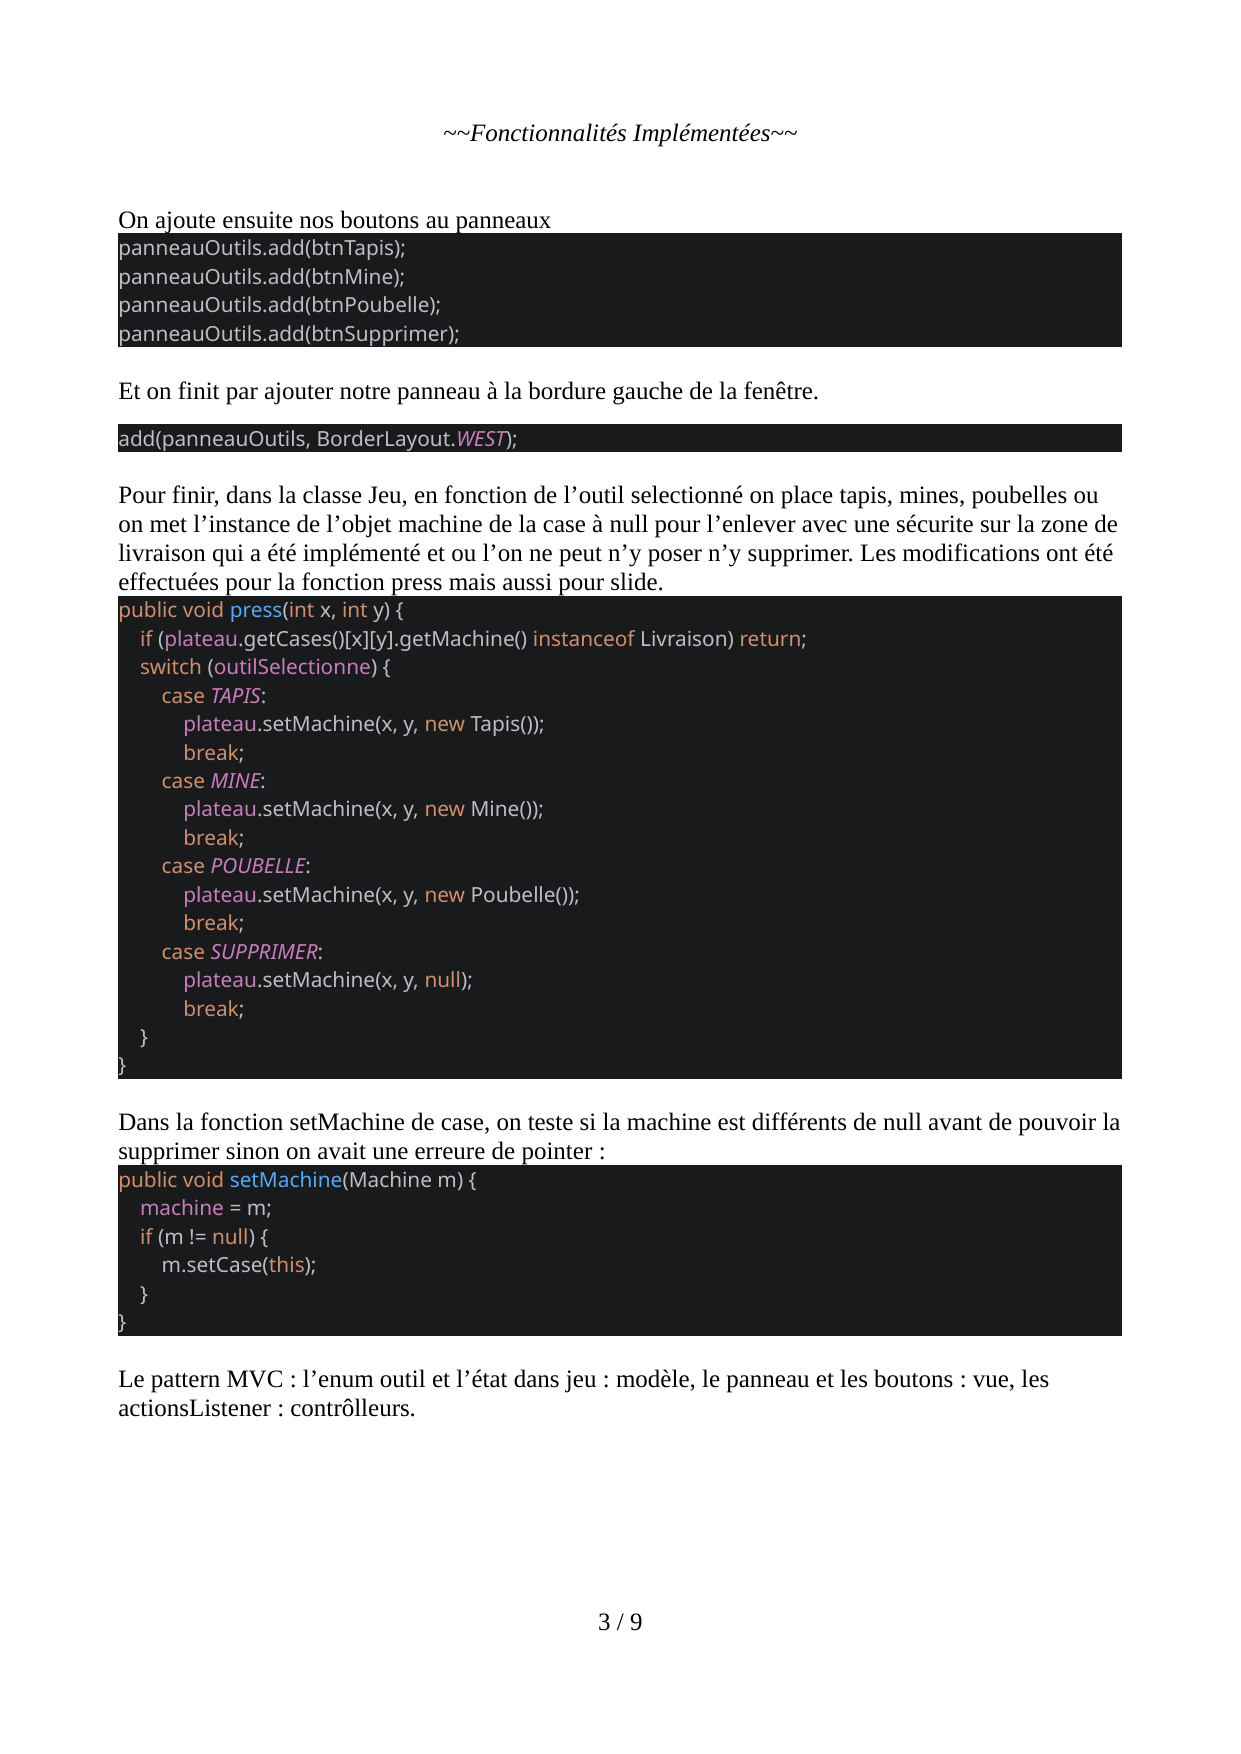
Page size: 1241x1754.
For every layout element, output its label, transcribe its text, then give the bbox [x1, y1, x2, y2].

text On ajoute ensuite nos boutons au panneaux [118, 205, 1122, 233]
text public void setMachine(Machine m) { machine = m; if (m != null) { m.setCase(this); } } [118, 1165, 1122, 1336]
text Pour finir, dans la classe Jeu, en fonction de l’outil selectionné on place tapis, mines, poubelles ou on met l’instance de l’objet machine de la case à null pour l’enlever avec une sécurite sur la zone de livraison qui a été implémenté et ou l’on ne peut n’y poser n’y supprimer. Les modifications ont été effectuées pour la fonction press mais aussi pour slide. [118, 481, 1122, 596]
text Dans la fonction setMachine de case, on teste si la machine est différents de null avant de pouvoir la supprimer sinon on avait une erreure de pointer : [118, 1107, 1122, 1165]
text Et on finit par ajouter notre panneau à la bordure gauche de la fenêtre. [118, 376, 1122, 405]
text panneauOutils.add(btnTapis); panneauOutils.add(btnMine); panneauOutils.add(btnPoubelle); panneauOutils.add(btnSupprimer); [118, 233, 1122, 347]
text public void press(int x, int y) { if (plateau.getCases()[x][y].getMachine() instanceof Livraison) return; switch (outilSelectionne) { case TAPIS: plateau.setMachine(x, y, new Tapis()); break; case MINE: plateau.setMachine(x, y, new Mine()); break; case POUBELLE: plateau.setMachine(x, y, new Poubelle()); break; case SUPPRIMER: plateau.setMachine(x, y, null); break; } } [118, 596, 1122, 1079]
text Le pattern MVC : l’enum outil et l’état dans jeu : modèle, le panneau et les boutons : vue, les actionsListener : contrôlleurs. [118, 1364, 1122, 1422]
text add(panneauOutils, BorderLayout.WEST); [118, 424, 1122, 452]
